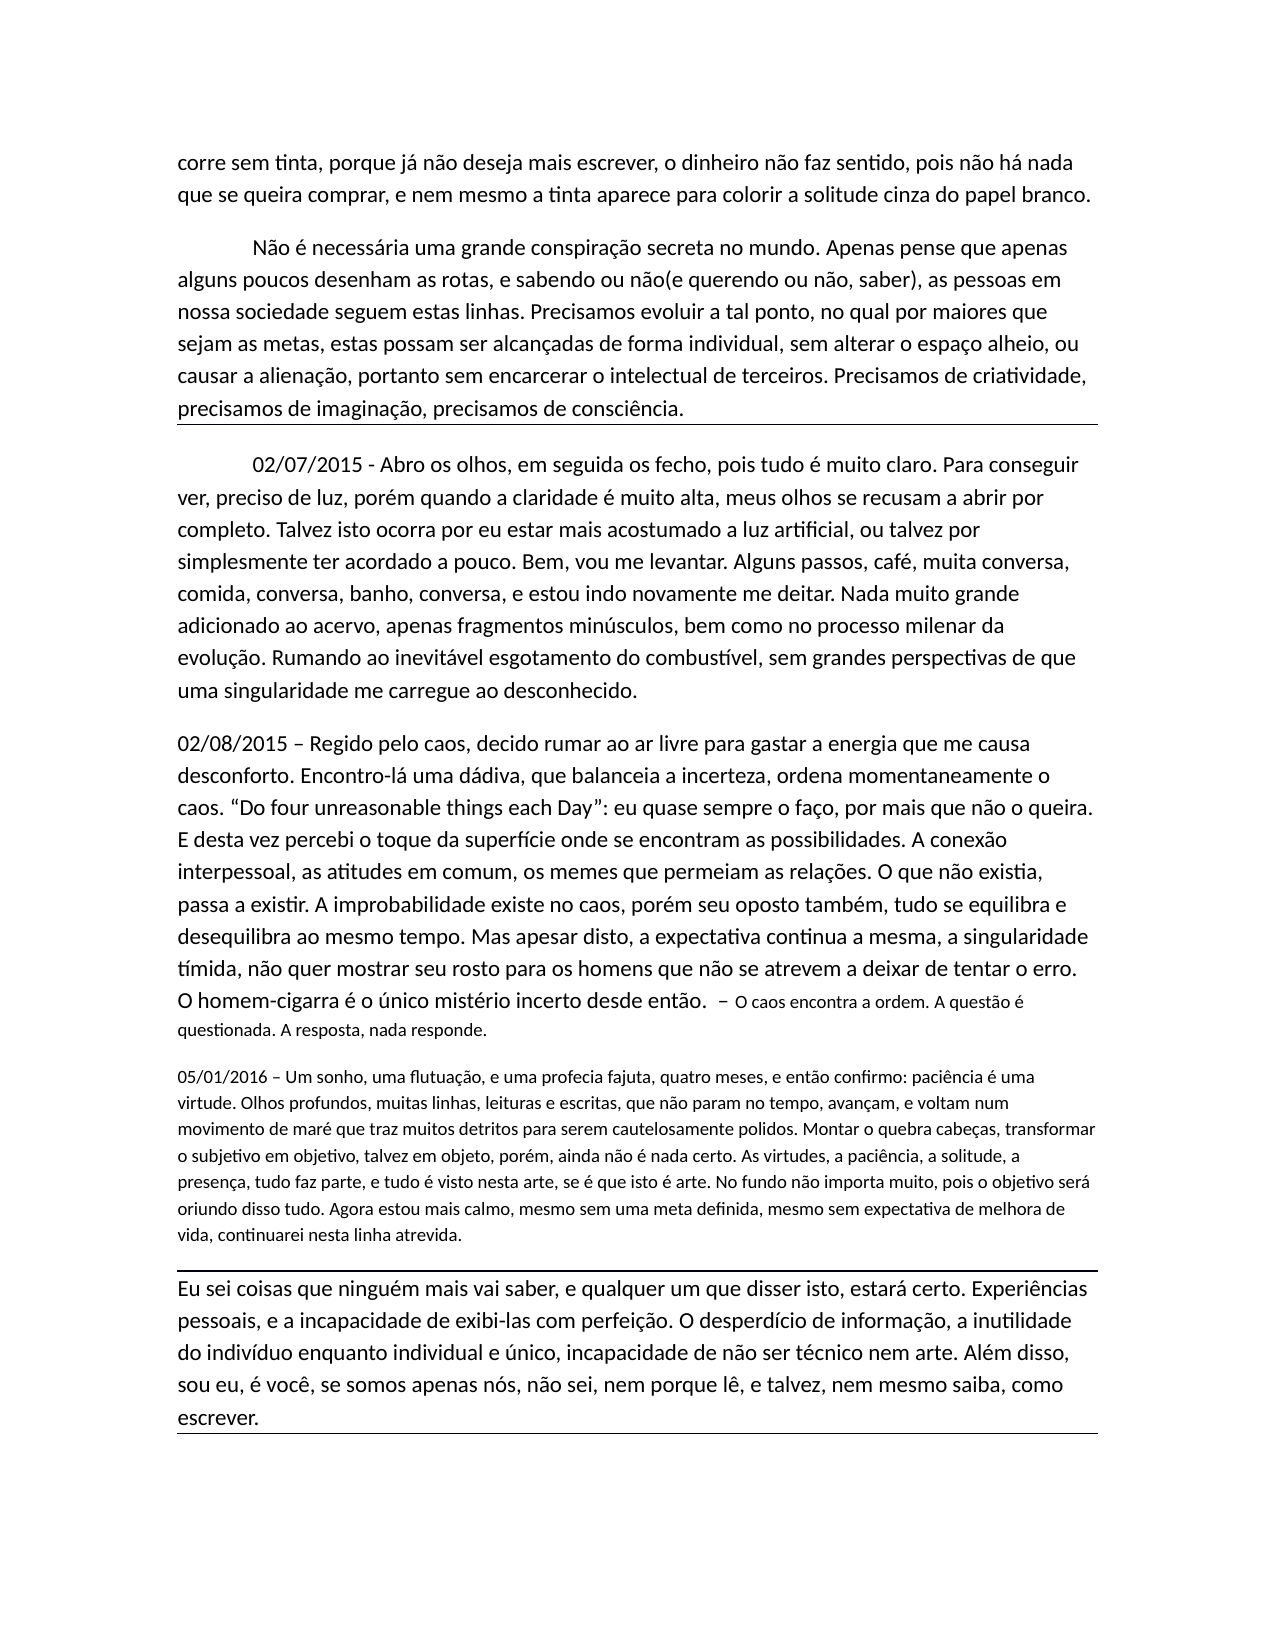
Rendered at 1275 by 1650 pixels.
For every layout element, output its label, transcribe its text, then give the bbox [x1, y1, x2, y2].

text 02/07/2015 - Abro os olhos, em seguida os fecho, pois tudo é muito claro. Para conseguir ver, preciso de luz, porém quando a claridade é muito alta, meus olhos se recusam a abrir por completo. Talvez isto ocorra por eu estar mais acostumado a luz artificial, ou talvez por simplesmente ter acordado a pouco. Bem, vou me levantar. Alguns passos, café, muita conversa, comida, conversa, banho, conversa, e estou indo novamente me deitar. Nada muito grande adicionado ao acervo, apenas fragmentos minúsculos, bem como no processo milenar da evolução. Rumando ao inevitável esgotamento do combustível, sem grandes perspectivas de que uma singularidade me carregue ao desconhecido. [177, 450, 1098, 704]
text Não é necessária uma grande conspiração secreta no mundo. Apenas pense que apenas alguns poucos desenham as rotas, e sabendo ou não(e querendo ou não, saber), as pessoas em nossa sociedade seguem estas linhas. Precisamos evoluir a tal ponto, no qual por maiores que sejam as metas, estas possam ser alcançadas de forma individual, sem alterar o espaço alheio, ou causar a alienação, portanto sem encarcerar o intelectual de terceiros. Precisamos de criatividade, precisamos de imaginação, precisamos de consciência. [177, 233, 1098, 424]
text 02/08/2015 – Regido pelo caos, decido rumar ao ar livre para gastar a energia que me causa desconforto. Encontro-lá uma dádiva, que balanceia a incerteza, ordena momentaneamente o caos. “Do four unreasonable things each Day”: eu quase sempre o faço, por mais que não o queira. E desta vez percebi o toque da superfície onde se encontram as possibilidades. A conexão interpessoal, as atitudes em comum, os memes que permeiam as relações. O que não existia, passa a existir. A improbabilidade existe no caos, porém seu oposto também, tudo se equilibra e desequilibra ao mesmo tempo. Mas apesar disto, a expectativa continua a mesma, a singularidade tímida, não quer mostrar seu rosto para os homens que não se atrevem a deixar de tentar o erro. O homem-cigarra é o único mistério incerto desde então. – O caos encontra a ordem. A questão é questionada. A resposta, nada responde. [177, 729, 1098, 1041]
text 05/01/2016 – Um sonho, uma flutuação, e uma profecia fajuta, quatro meses, e então confirmo: paciência é uma virtude. Olhos profundos, muitas linhas, leituras e escritas, que não param no tempo, avançam, e voltam num movimento de maré que traz muitos detritos para serem cautelosamente polidos. Montar o quebra cabeças, transformar o subjetivo em objetivo, talvez em objeto, porém, ainda não é nada certo. As virtudes, a paciência, a solitude, a presença, tudo faz parte, e tudo é visto nesta arte, se é que isto é arte. No fundo não importa muito, pois o objetivo será oriundo disso tudo. Agora estou mais calmo, mesmo sem uma meta definida, mesmo sem expectativa de melhora de vida, continuarei nesta linha atrevida. [177, 1065, 1098, 1246]
text corre sem tinta, porque já não deseja mais escrever, o dinheiro não faz sentido, pois não há nada que se queira comprar, e nem mesmo a tinta aparece para colorir a solitude cinza do papel branco. [177, 148, 1098, 208]
text Eu sei coisas que ninguém mais vai saber, e qualquer um que disser isto, estará certo. Experiências pessoais, e a incapacidade de exibi-las com perfeição. O desperdício de informação, a inutilidade do indivíduo enquanto individual e único, incapacidade de não ser técnico nem arte. Além disso, sou eu, é você, se somos apenas nós, não sei, nem porque lê, e talvez, nem mesmo saiba, como escrever. [177, 1272, 1098, 1433]
